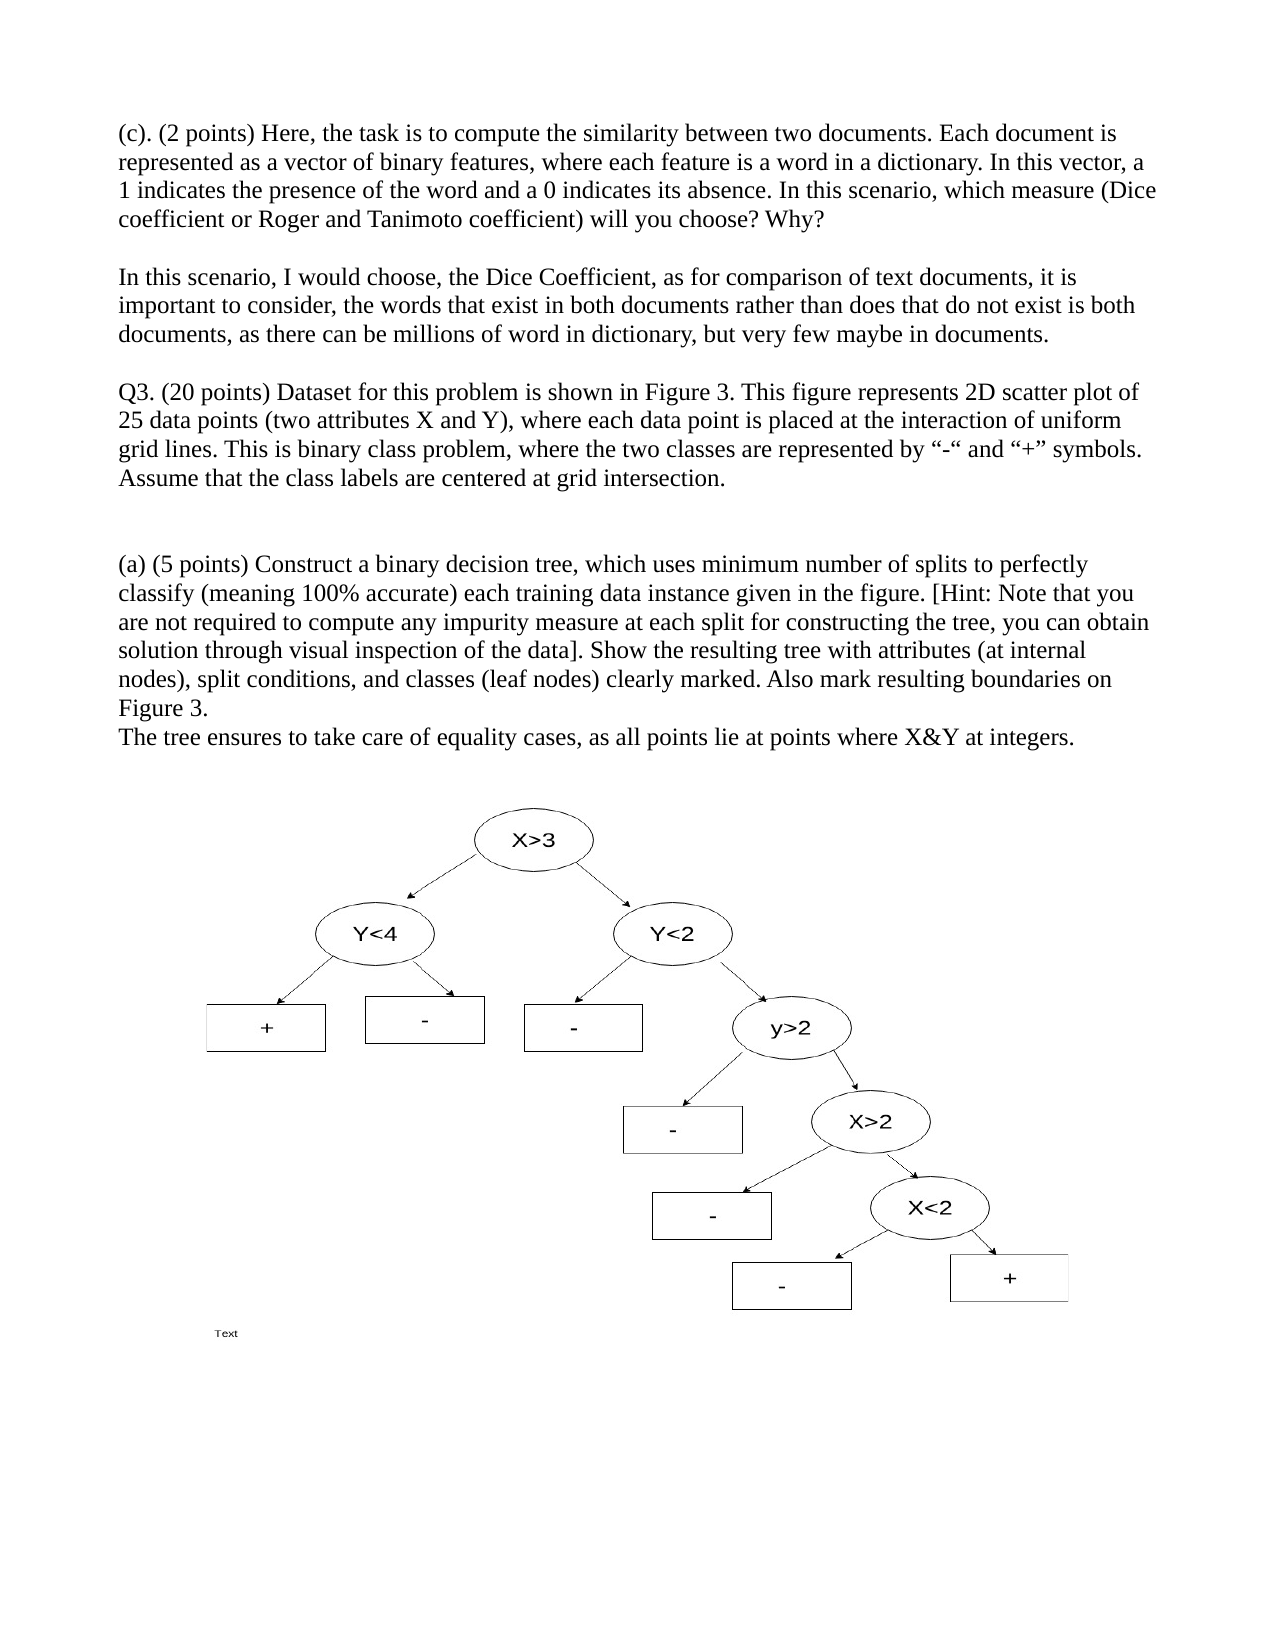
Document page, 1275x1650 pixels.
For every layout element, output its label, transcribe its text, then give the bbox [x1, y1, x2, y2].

text In this scenario, I would choose, the Dice Coefficient, as for comparison of text documents, it is important to consider, the words that exist in both documents rather than does that do not exist is both documents, as there can be millions of word in dictionary, but very few maybe in documents. [118, 262, 1157, 348]
text (c). (2 points) Here, the task is to compute the similarity between two documents. Each document is represented as a vector of binary features, where each feature is a word in a dictionary. In this vector, a 1 indicates the presence of the word and a 0 indicates its absence. In this scenario, which measure (Dice coefficient or Roger and Tanimoto coefficient) will you choose? Why? [118, 118, 1157, 233]
text (a) (5 points) Construct a binary decision tree, which uses minimum number of splits to perfectly classify (meaning 100% accurate) each training data instance given in the figure. [Hint: Note that you are not required to compute any impurity measure at each split for constructing the tree, you can obtain solution through visual inspection of the data]. Show the resulting tree with attributes (at internal nodes), split conditions, and classes (leaf nodes) clearly marked. Also mark resulting boundaries on Figure 3. [118, 549, 1157, 722]
picture [206, 808, 1069, 1341]
text The tree ensures to take care of equality cases, as all points lie at points where X&Y at integers. [118, 722, 1157, 751]
text Q3. (20 points) Dataset for this problem is shown in Figure 3. This figure represents 2D scatter plot of 25 data points (two attributes X and Y), where each data point is placed at the interaction of uniform grid lines. This is binary class problem, where the two classes are represented by “-“ and “+” symbols. Assume that the class labels are centered at grid intersection. [118, 377, 1157, 492]
